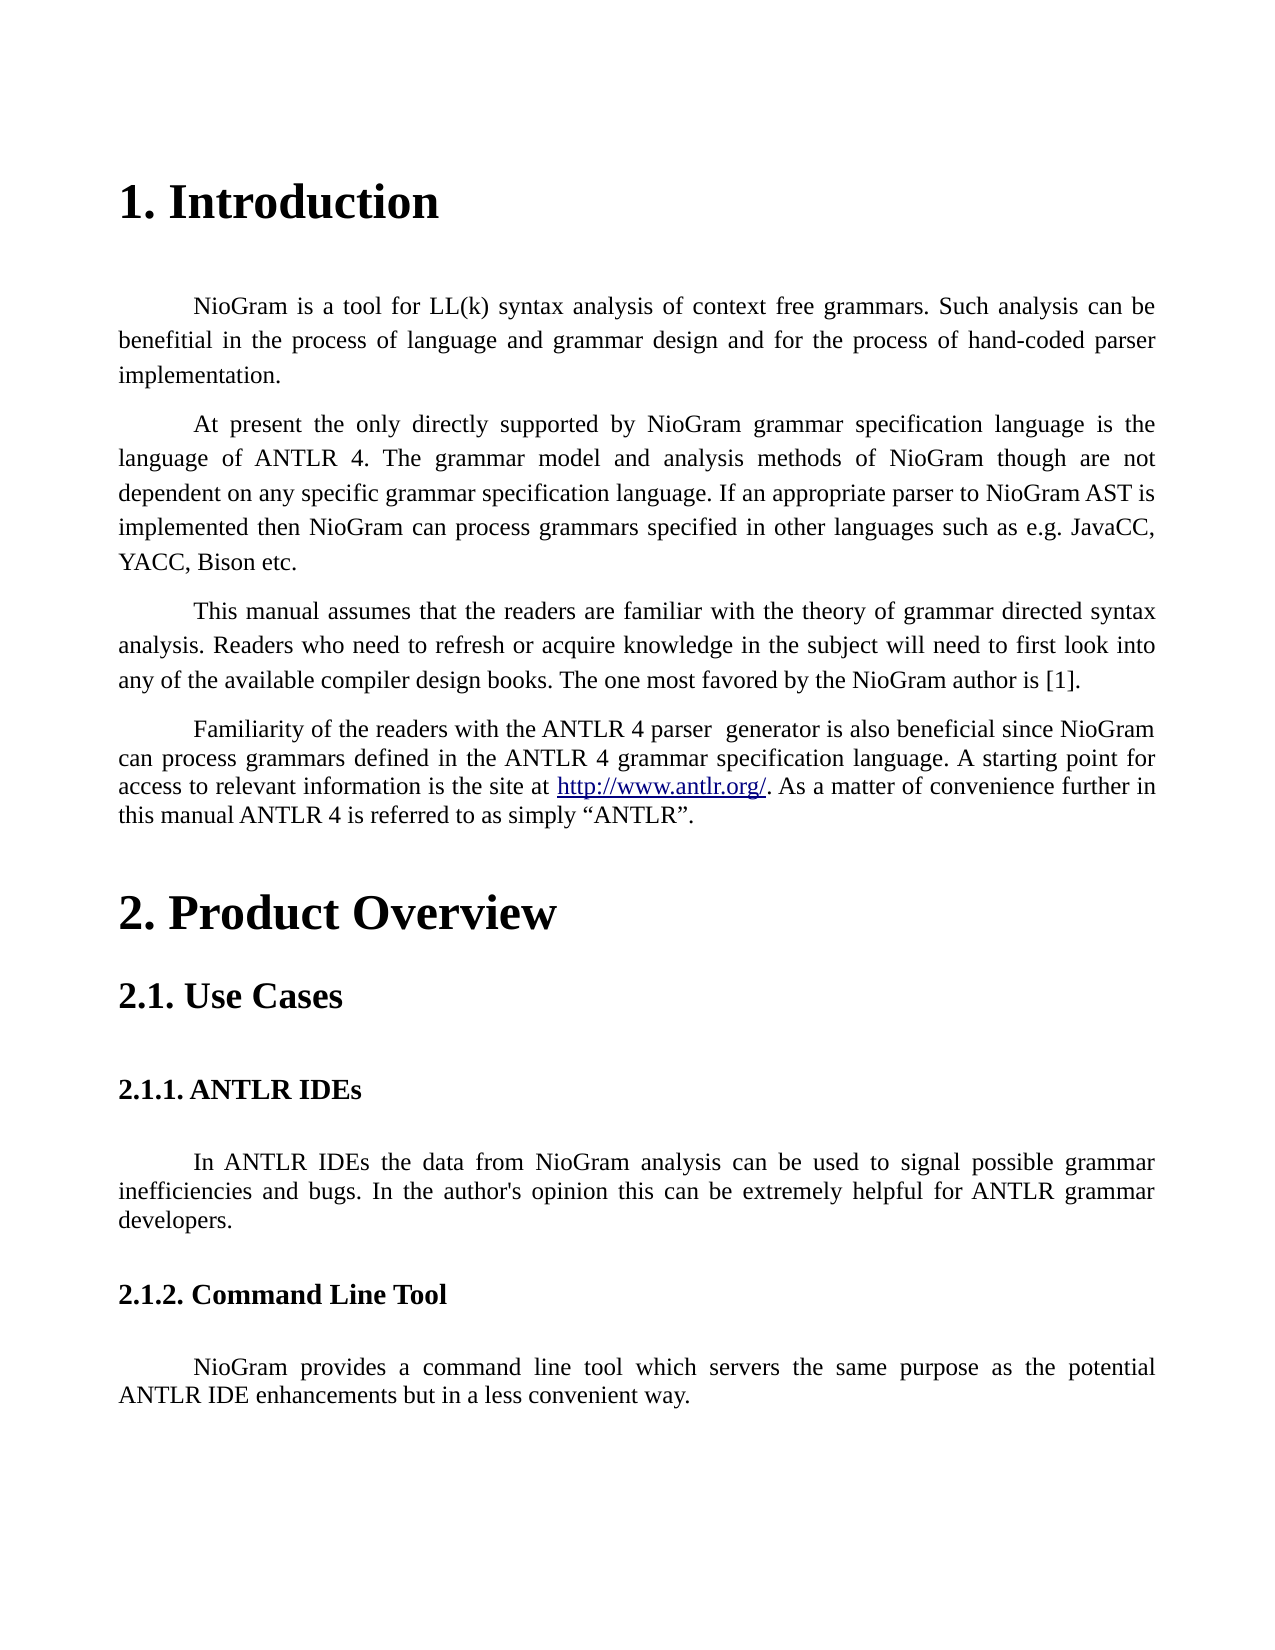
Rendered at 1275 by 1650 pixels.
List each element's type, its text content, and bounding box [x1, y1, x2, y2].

subtitle 2.1. Use Cases [118, 973, 1157, 1017]
text Familiarity of the readers with the ANTLR 4 parser generator is also beneficial since NioGram can process grammars defined in the ANTLR 4 grammar specification language. A starting point for access to relevant information is the site at http://www.antlr.org/. As a matter of convenience further in this manual ANTLR 4 is referred to as simply “ANTLR”. [118, 714, 1157, 829]
text In ANTLR IDEs the data from NioGram analysis can be used to signal possible grammar inefficiencies and bugs. In the author's opinion this can be extremely helpful for ANTLR grammar developers. [118, 1147, 1157, 1233]
text NioGram provides a command line tool which servers the same purpose as the potential ANTLR IDE enhancements but in a less convenient way. [118, 1323, 1157, 1409]
subtitle 2.1.1. ANTLR IDEs [118, 1072, 1157, 1106]
text NioGram is a tool for LL(k) syntax analysis of context free grammars. Such analysis can be benefitial in the process of language and grammar design and for the process of hand-coded parser implementation. [118, 291, 1157, 389]
subtitle 2.1.2. Command Line Tool [118, 1277, 1157, 1310]
text At present the only directly supported by NioGram grammar specification language is the language of ANTLR 4. The grammar model and analysis methods of NioGram though are not dependent on any specific grammar specification language. If an appropriate parser to NioGram AST is implemented then NioGram can process grammars specified in other languages such as e.g. JavaCC, YACC, Bison etc. [118, 409, 1157, 576]
subtitle 2. Product Overview [118, 883, 1157, 940]
subtitle 1. Introduction [118, 172, 1157, 229]
text This manual assumes that the readers are familiar with the theory of grammar directed syntax analysis. Readers who need to refresh or acquire knowledge in the subject will need to first look into any of the available compiler design books. The one most favored by the NioGram author is [1]. [118, 596, 1157, 694]
